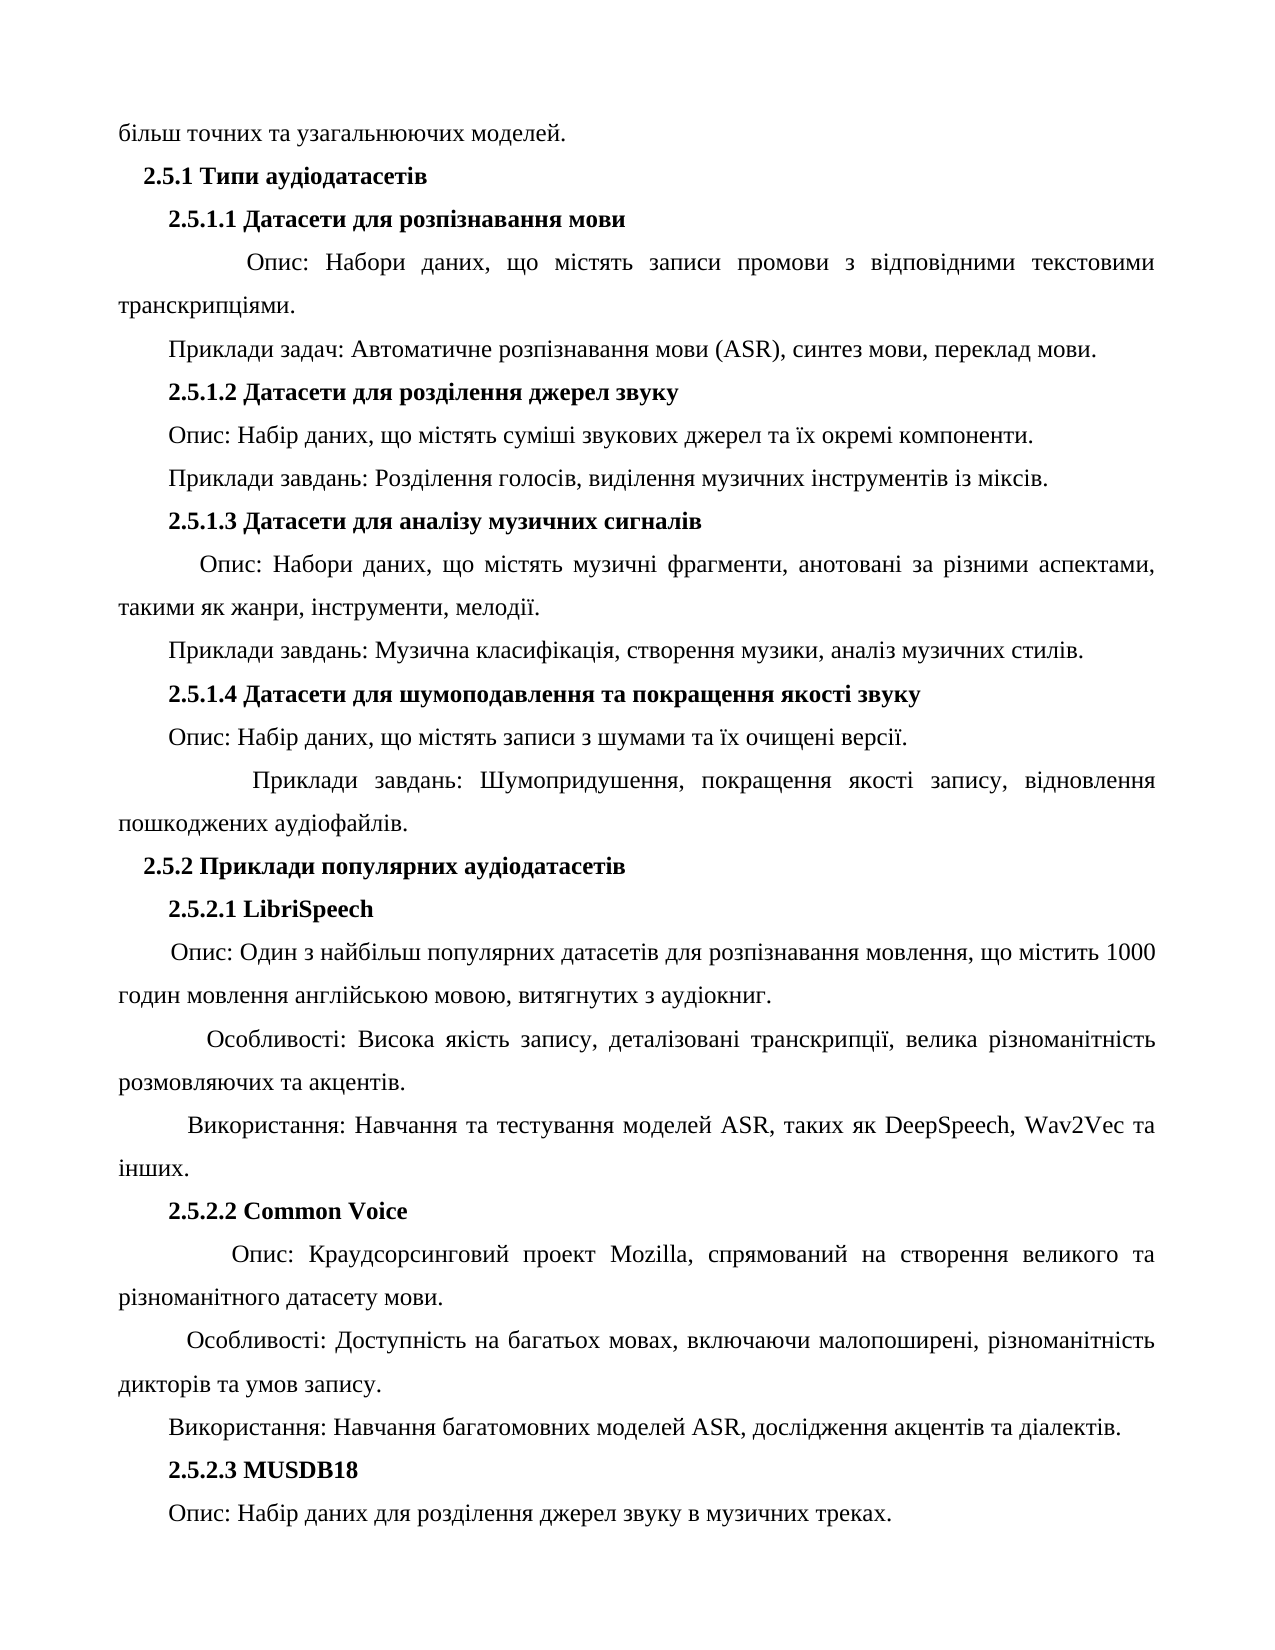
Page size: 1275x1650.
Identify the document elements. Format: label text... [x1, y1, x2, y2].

text Опис: Набір даних, що містять суміші звукових джерел та їх окремі компоненти. [118, 420, 1157, 449]
text 2.5.2.3 MUSDB18 [118, 1455, 1157, 1484]
text Опис: Один з найбільш популярних датасетів для розпізнавання мовлення, що містить 1000 годин мовлення англійською мовою, витягнутих з аудіокниг. [118, 937, 1157, 1009]
text Приклади завдань: Музична класифікація, створення музики, аналіз музичних стилів. [118, 636, 1157, 664]
text Опис: Набори даних, що містять музичні фрагменти, анотовані за різними аспектами, такими як жанри, інструменти, мелодії. [118, 549, 1157, 621]
text Опис: Краудсорсинговий проект Mozilla, спрямований на створення великого та різноманітного датасету мови. [118, 1239, 1157, 1311]
text 2.5.1.1 Датасети для розпізнавання мови [118, 204, 1157, 233]
text 2.5.1.3 Датасети для аналізу музичних сигналів [118, 506, 1157, 535]
text 2.5.2.2 Common Voice [118, 1196, 1157, 1225]
text 2.5.1.4 Датасети для шумоподавлення та покращення якості звуку [118, 679, 1157, 707]
text Приклади задач: Автоматичне розпізнавання мови (ASR), синтез мови, переклад мови. [118, 334, 1157, 362]
text 2.5.1.2 Датасети для розділення джерел звуку [118, 377, 1157, 406]
text Приклади завдань: Шумопридушення, покращення якості запису, відновлення пошкоджених аудіофайлів. [118, 765, 1157, 837]
text Опис: Набори даних, що містять записи промови з відповідними текстовими транскрипціями. [118, 247, 1157, 319]
text 2.5.2.1 LibriSpeech [118, 894, 1157, 923]
text 2.5.1 Типи аудіодатасетів [118, 161, 1157, 190]
text Особливості: Доступність на багатьох мовах, включаючи малопоширені, різноманітність дикторів та умов запису. [118, 1326, 1157, 1397]
text Використання: Навчання багатомовних моделей ASR, дослідження акцентів та діалектів. [118, 1412, 1157, 1441]
text Опис: Набір даних, що містять записи з шумами та їх очищені версії. [118, 722, 1157, 751]
text більш точних та узагальнюючих моделей. [118, 118, 1157, 147]
text Приклади завдань: Розділення голосів, виділення музичних інструментів із міксів. [118, 463, 1157, 492]
text 2.5.2 Приклади популярних аудіодатасетів [118, 851, 1157, 880]
text Особливості: Висока якість запису, деталізовані транскрипції, велика різноманітність розмовляючих та акцентів. [118, 1024, 1157, 1096]
text Опис: Набір даних для розділення джерел звуку в музичних треках. [118, 1498, 1157, 1527]
text Використання: Навчання та тестування моделей ASR, таких як DeepSpeech, Wav2Vec та інших. [118, 1110, 1157, 1182]
